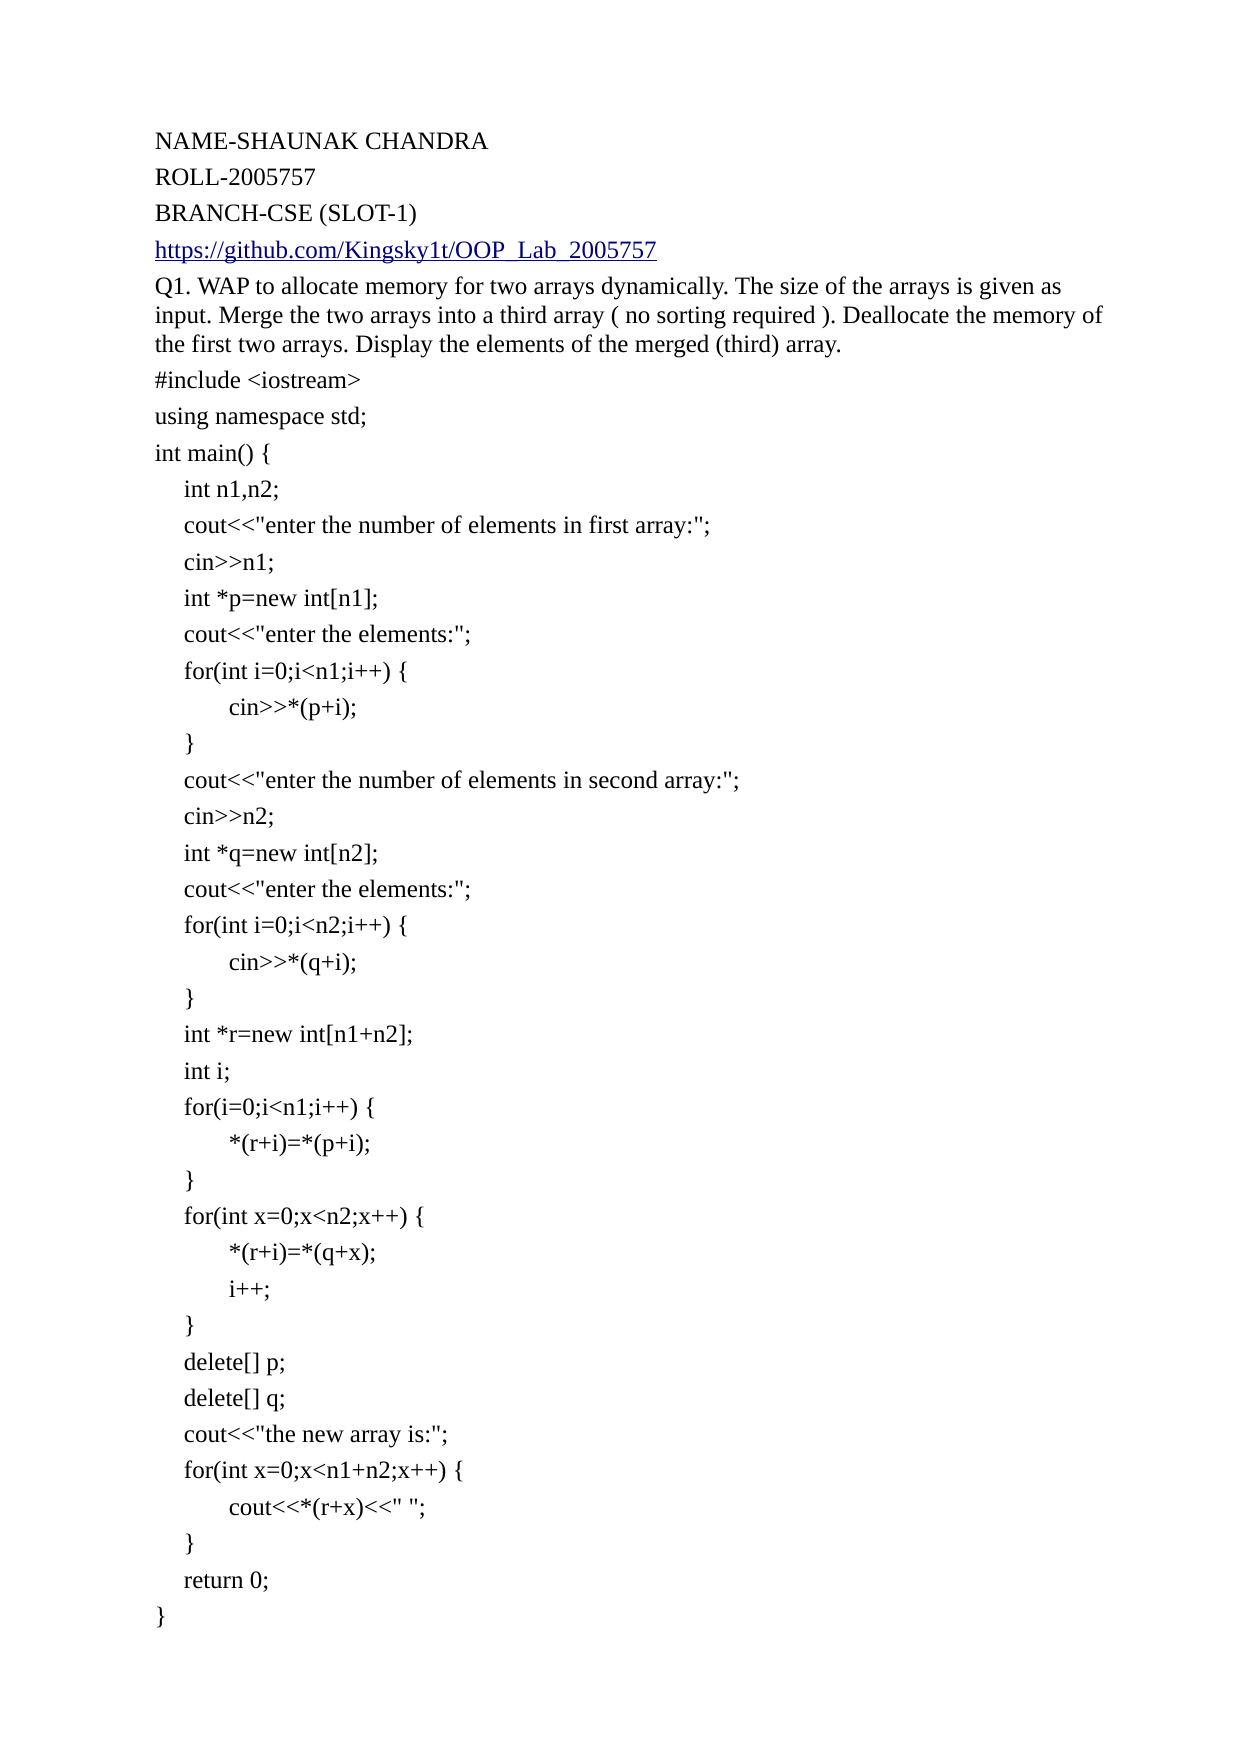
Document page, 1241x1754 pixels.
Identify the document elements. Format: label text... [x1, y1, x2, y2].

text int i; [154, 1056, 1122, 1084]
text int n1,n2; [154, 474, 1122, 503]
text } [154, 1165, 1122, 1193]
text for(int x=0;x<n2;x++) { [154, 1201, 1122, 1230]
text i++; [154, 1274, 1122, 1303]
text cout<<"enter the elements:"; [154, 874, 1122, 903]
text *(r+i)=*(p+i); [154, 1128, 1122, 1157]
text *(r+i)=*(q+x); [154, 1237, 1122, 1266]
text int main() { [154, 438, 1122, 466]
list https://github.com/Kingsky1t/OOP_Lab_2005757 [154, 235, 1122, 263]
text for(int i=0;i<n1;i++) { [154, 656, 1122, 684]
text delete[] q; [154, 1383, 1122, 1412]
text Q1. WAP to allocate memory for two arrays dynamically. The size of the arrays is given as input. Merge the two arrays into a third array ( no sorting required ). Deallocate the memory of the first two arrays. Display the elements of the merged (third) array. [154, 271, 1122, 357]
text } [154, 1601, 1122, 1630]
text int *r=new int[n1+n2]; [154, 1019, 1122, 1048]
text cin>>*(q+i); [154, 947, 1122, 975]
text int *q=new int[n2]; [154, 838, 1122, 866]
text #include <iostream> [154, 365, 1122, 394]
text for(int x=0;x<n1+n2;x++) { [154, 1456, 1122, 1484]
text delete[] p; [154, 1347, 1122, 1375]
text } [154, 1528, 1122, 1557]
text return 0; [154, 1565, 1122, 1593]
text } [154, 728, 1122, 757]
text } [154, 983, 1122, 1012]
text cout<<"the new array is:"; [154, 1419, 1122, 1448]
text cin>>*(p+i); [154, 692, 1122, 721]
text cout<<"enter the elements:"; [154, 619, 1122, 648]
list ROLL-2005757 [154, 162, 1122, 191]
text for(i=0;i<n1;i++) { [154, 1092, 1122, 1121]
text cout<<"enter the number of elements in first array:"; [154, 510, 1122, 539]
text cin>>n2; [154, 801, 1122, 830]
text cout<<"enter the number of elements in second array:"; [154, 765, 1122, 794]
list BRANCH-CSE (SLOT-1) [154, 198, 1122, 227]
text } [154, 1310, 1122, 1339]
list NAME-SHAUNAK CHANDRA [154, 126, 1122, 154]
text using namespace std; [154, 401, 1122, 430]
text int *p=new int[n1]; [154, 583, 1122, 612]
text cin>>n1; [154, 547, 1122, 576]
text cout<<*(r+x)<<" "; [154, 1492, 1122, 1521]
text for(int i=0;i<n2;i++) { [154, 910, 1122, 939]
